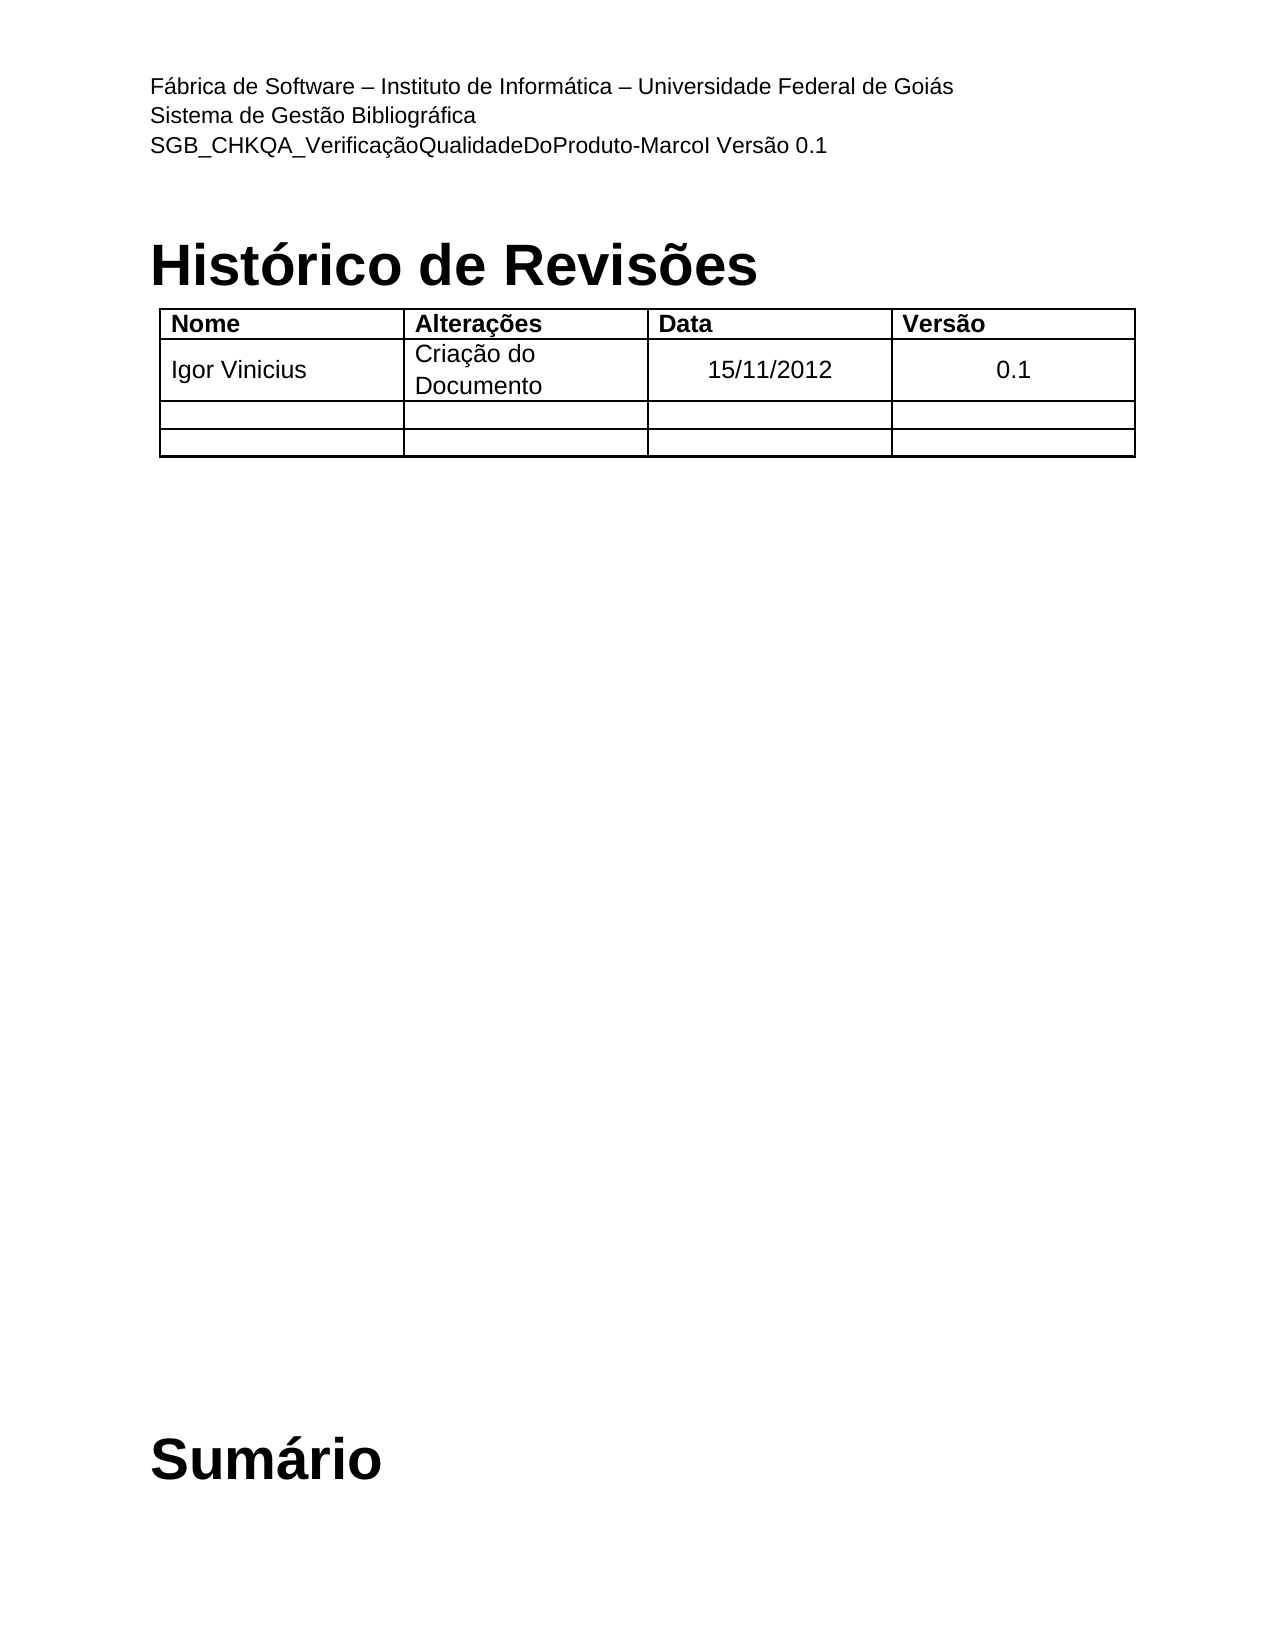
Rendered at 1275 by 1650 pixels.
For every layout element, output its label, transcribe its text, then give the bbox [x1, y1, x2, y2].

table_header Nome [161, 310, 403, 338]
text Sumário [150, 1427, 1125, 1492]
table_header Data [649, 310, 891, 338]
table_header Alterações [405, 310, 647, 338]
table_cell Criação do Documento [405, 340, 647, 400]
table_cell [405, 402, 647, 428]
table_cell [649, 402, 891, 428]
table_cell [893, 402, 1134, 428]
table_cell Igor Vinicius [161, 340, 403, 400]
table_cell [161, 402, 403, 428]
table_cell [649, 430, 891, 455]
text Histórico de Revisões [150, 233, 1125, 298]
table_cell 15/11/2012 [649, 340, 891, 400]
table_header Versão [893, 310, 1134, 338]
table_cell [893, 430, 1134, 455]
table_cell 0.1 [893, 340, 1134, 400]
table_cell [405, 430, 647, 455]
table_cell [161, 430, 403, 455]
